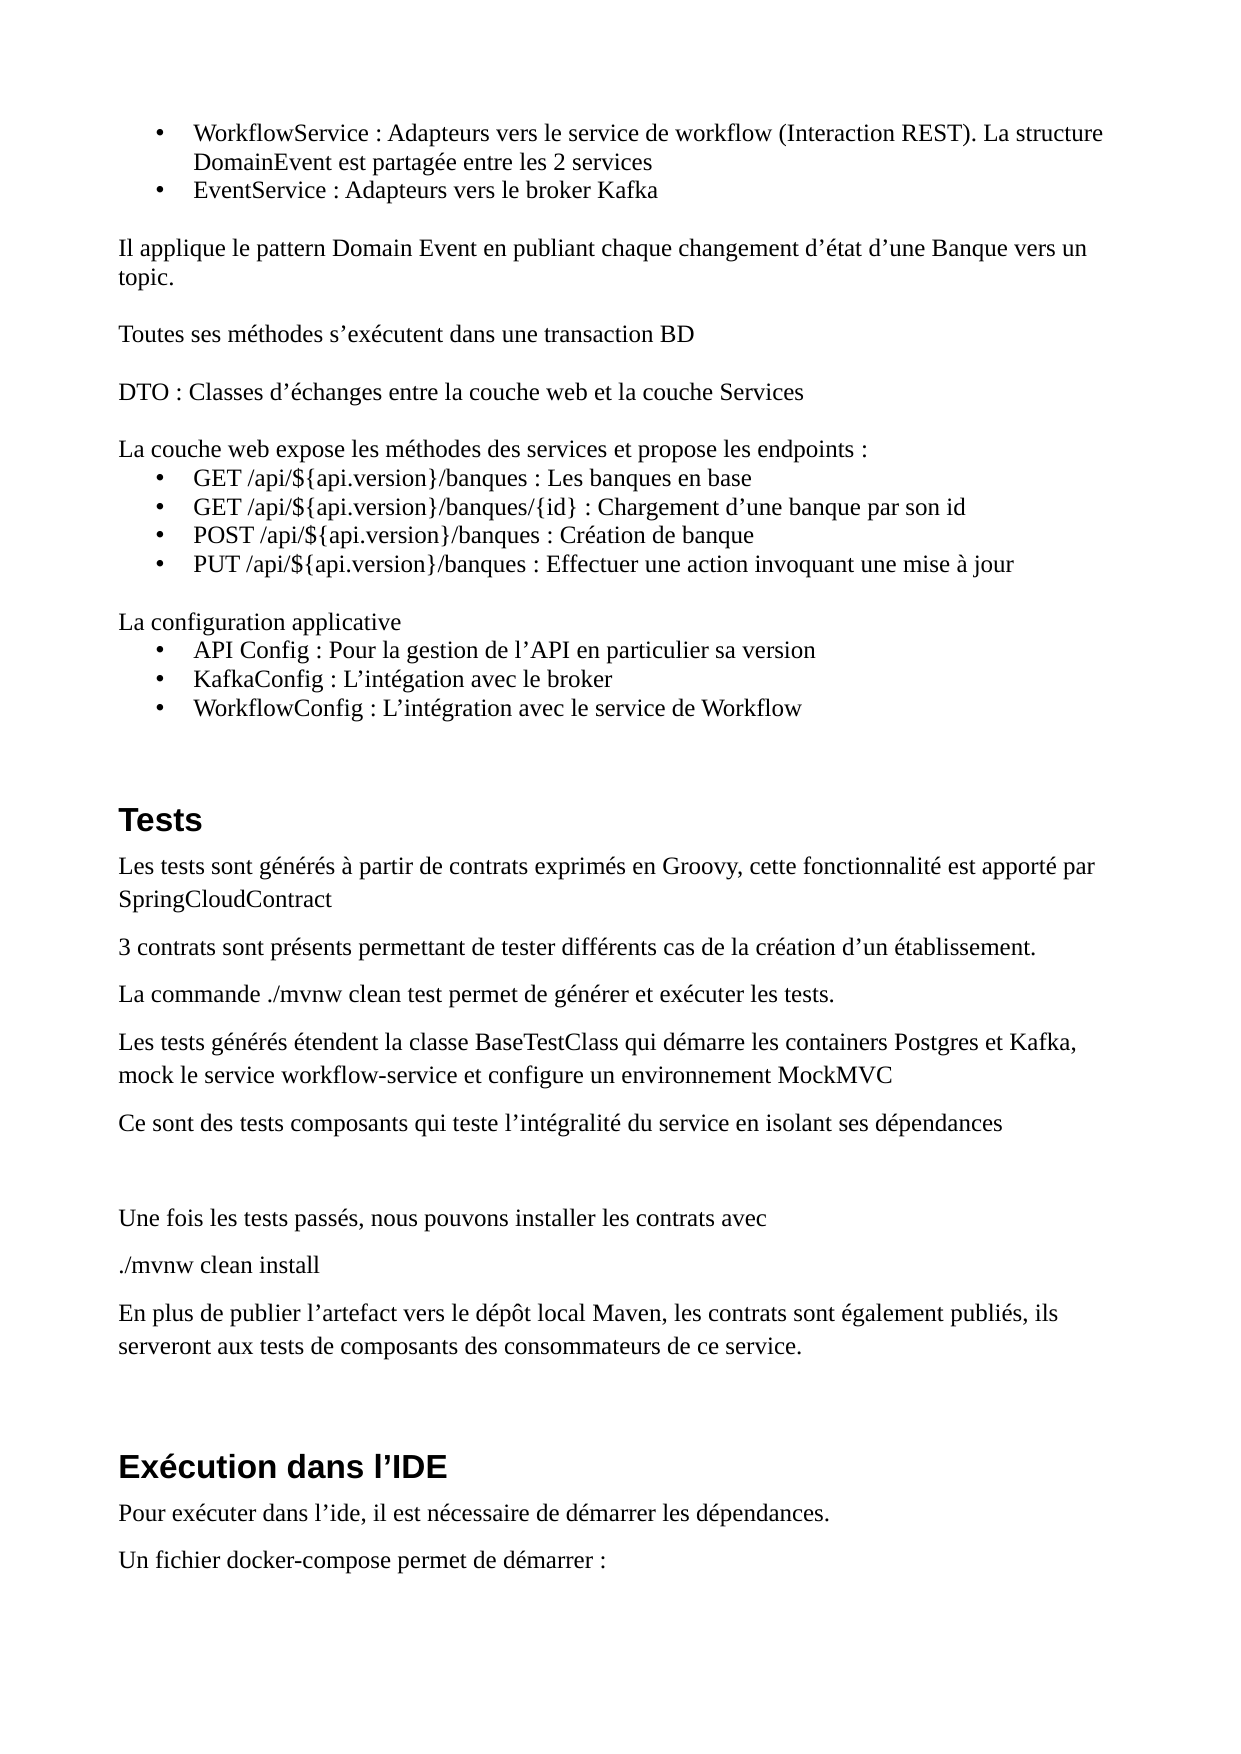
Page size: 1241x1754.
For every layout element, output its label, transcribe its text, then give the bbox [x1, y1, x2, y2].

text Ce sont des tests composants qui teste l’intégralité du service en isolant ses dépendances [118, 1108, 1122, 1136]
text Les tests sont générés à partir de contrats exprimés en Groovy, cette fonctionnalité est apporté par SpringCloudContract [118, 851, 1122, 913]
text Il applique le pattern Domain Event en publiant chaque changement d’état d’une Banque vers un topic. [118, 233, 1122, 291]
text Un fichier docker-compose permet de démarrer : [118, 1546, 1122, 1574]
list API Config : Pour la gestion de l’API en particulier sa version [156, 636, 1122, 664]
text La commande ./mvnw clean test permet de générer et exécuter les tests. [118, 979, 1122, 1008]
list GET /api/${api.version}/banques : Les banques en base [156, 463, 1122, 492]
text Une fois les tests passés, nous pouvons installer les contrats avec [118, 1203, 1122, 1232]
list WorkflowConfig : L’intégration avec le service de Workflow [156, 693, 1122, 722]
text DTO : Classes d’échanges entre la couche web et la couche Services [118, 377, 1122, 406]
text La configuration applicative [118, 607, 1122, 636]
subtitle Tests [118, 800, 1122, 839]
list WorkflowService : Adapteurs vers le service de workflow (Interaction REST). La structure DomainEvent est partagée entre les 2 services [156, 118, 1122, 176]
list POST /api/${api.version}/banques : Création de banque [156, 521, 1122, 549]
text En plus de publier l’artefact vers le dépôt local Maven, les contrats sont également publiés, ils serveront aux tests de composants des consommateurs de ce service. [118, 1298, 1122, 1360]
text Toutes ses méthodes s’exécutent dans une transaction BD [118, 319, 1122, 348]
list PUT /api/${api.version}/banques : Effectuer une action invoquant une mise à jour [156, 549, 1122, 578]
list EventService : Adapteurs vers le broker Kafka [156, 176, 1122, 204]
text La couche web expose les méthodes des services et propose les endpoints : [118, 434, 1122, 463]
text Les tests générés étendent la classe BaseTestClass qui démarre les containers Postgres et Kafka, mock le service workflow-service et configure un environnement MockMVC [118, 1027, 1122, 1089]
text ./mvnw clean install [118, 1250, 1122, 1279]
list KafkaConfig : L’intégation avec le broker [156, 664, 1122, 693]
text 3 contrats sont présents permettant de tester différents cas de la création d’un établissement. [118, 932, 1122, 961]
text Pour exécuter dans l’ide, il est nécessaire de démarrer les dépendances. [118, 1498, 1122, 1527]
subtitle Exécution dans l’IDE [118, 1447, 1122, 1486]
list GET /api/${api.version}/banques/{id} : Chargement d’une banque par son id [156, 492, 1122, 521]
